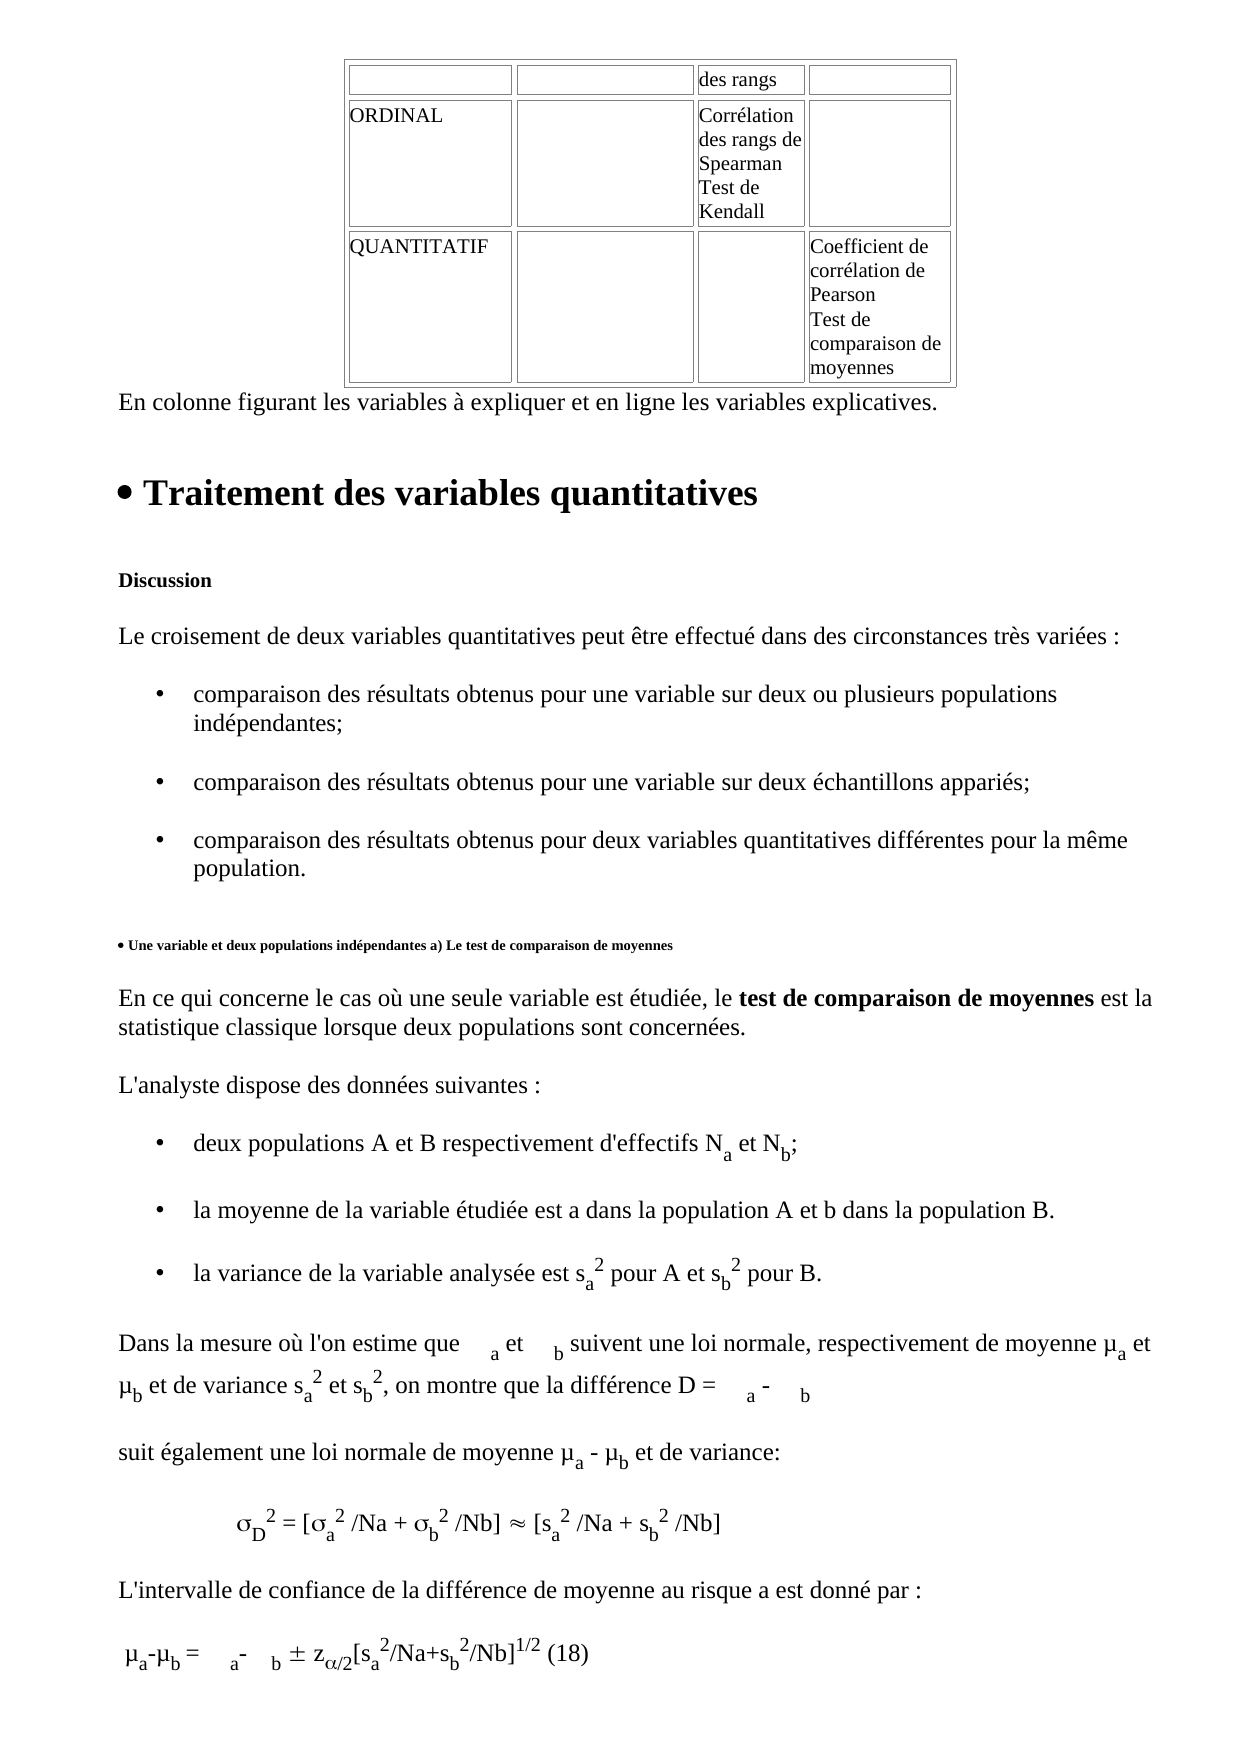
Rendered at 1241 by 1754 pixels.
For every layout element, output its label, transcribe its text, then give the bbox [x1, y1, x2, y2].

text L'analyste dispose des données suivantes : [118, 1070, 1181, 1099]
table_cell des rangs [696, 60, 807, 94]
table_cell [807, 94, 953, 226]
list comparaison des résultats obtenus pour une variable sur deux échantillons appariés; [156, 767, 1181, 795]
table_cell ORDINAL [346, 94, 514, 226]
table_cell [346, 60, 514, 94]
table_cell [807, 60, 953, 94]
table_cell [514, 226, 696, 382]
list deux populations A et B respectivement d'effectifs Na et Nb; [156, 1128, 1181, 1165]
text µa-µb = a-b ± za/2[sa2/Na+sb2/Nb]1/2 (18) [118, 1633, 1181, 1675]
text Dans la mesure où l'on estime que a et b suivent une loi normale, respectivement de moyenne µa et µb et de variance sa2 et sb2, on montre que la différence D = a - b [118, 1324, 1181, 1407]
table_cell Coefficient de corrélation de Pearson Test de comparaison de moyennes [807, 226, 953, 382]
text sD2 = [sa2 /Na + sb2 /Nb] » [sa2 /Na + sb2 /Nb] [118, 1503, 1181, 1545]
table_cell [514, 94, 696, 226]
table_cell [696, 226, 807, 382]
subtitle Discussion [118, 568, 1181, 592]
text L'intervalle de confiance de la différence de moyenne au risque a est donné par : [118, 1575, 1181, 1603]
table_cell [518, 232, 693, 382]
subtitle · Traitement des variables quantitatives [118, 470, 1181, 513]
list comparaison des résultats obtenus pour une variable sur deux ou plusieurs populations indépendantes; [156, 679, 1181, 737]
list la variance de la variable analysée est sa2 pour A et sb2 pour B. [156, 1253, 1181, 1295]
table_cell QUANTITATIF [346, 226, 514, 382]
subtitle · Une variable et deux populations indépendantes a) Le test de comparaison de moyennes [118, 937, 1181, 953]
text En colonne figurant les variables à expliquer et en ligne les variables explicatives. [118, 387, 1181, 416]
table_cell [514, 60, 696, 94]
table_cell [810, 101, 950, 226]
list comparaison des résultats obtenus pour deux variables quantitatives différentes pour la même population. [156, 825, 1181, 882]
text En ce qui concerne le cas où une seule variable est étudiée, le test de comparaison de moyennes est la statistique classique lorsque deux populations sont concernées. [118, 983, 1181, 1041]
table_cell [518, 101, 693, 226]
text Le croisement de deux variables quantitatives peut être effectué dans des circonstances très variées : [118, 621, 1181, 650]
table_cell [699, 232, 804, 382]
table_cell Corrélation des rangs de Spearman Test de Kendall [696, 94, 807, 226]
text suit également une loi normale de moyenne µa - µb et de variance: [118, 1437, 1181, 1474]
list la moyenne de la variable étudiée est a dans la population A et b dans la population B. [156, 1195, 1181, 1224]
